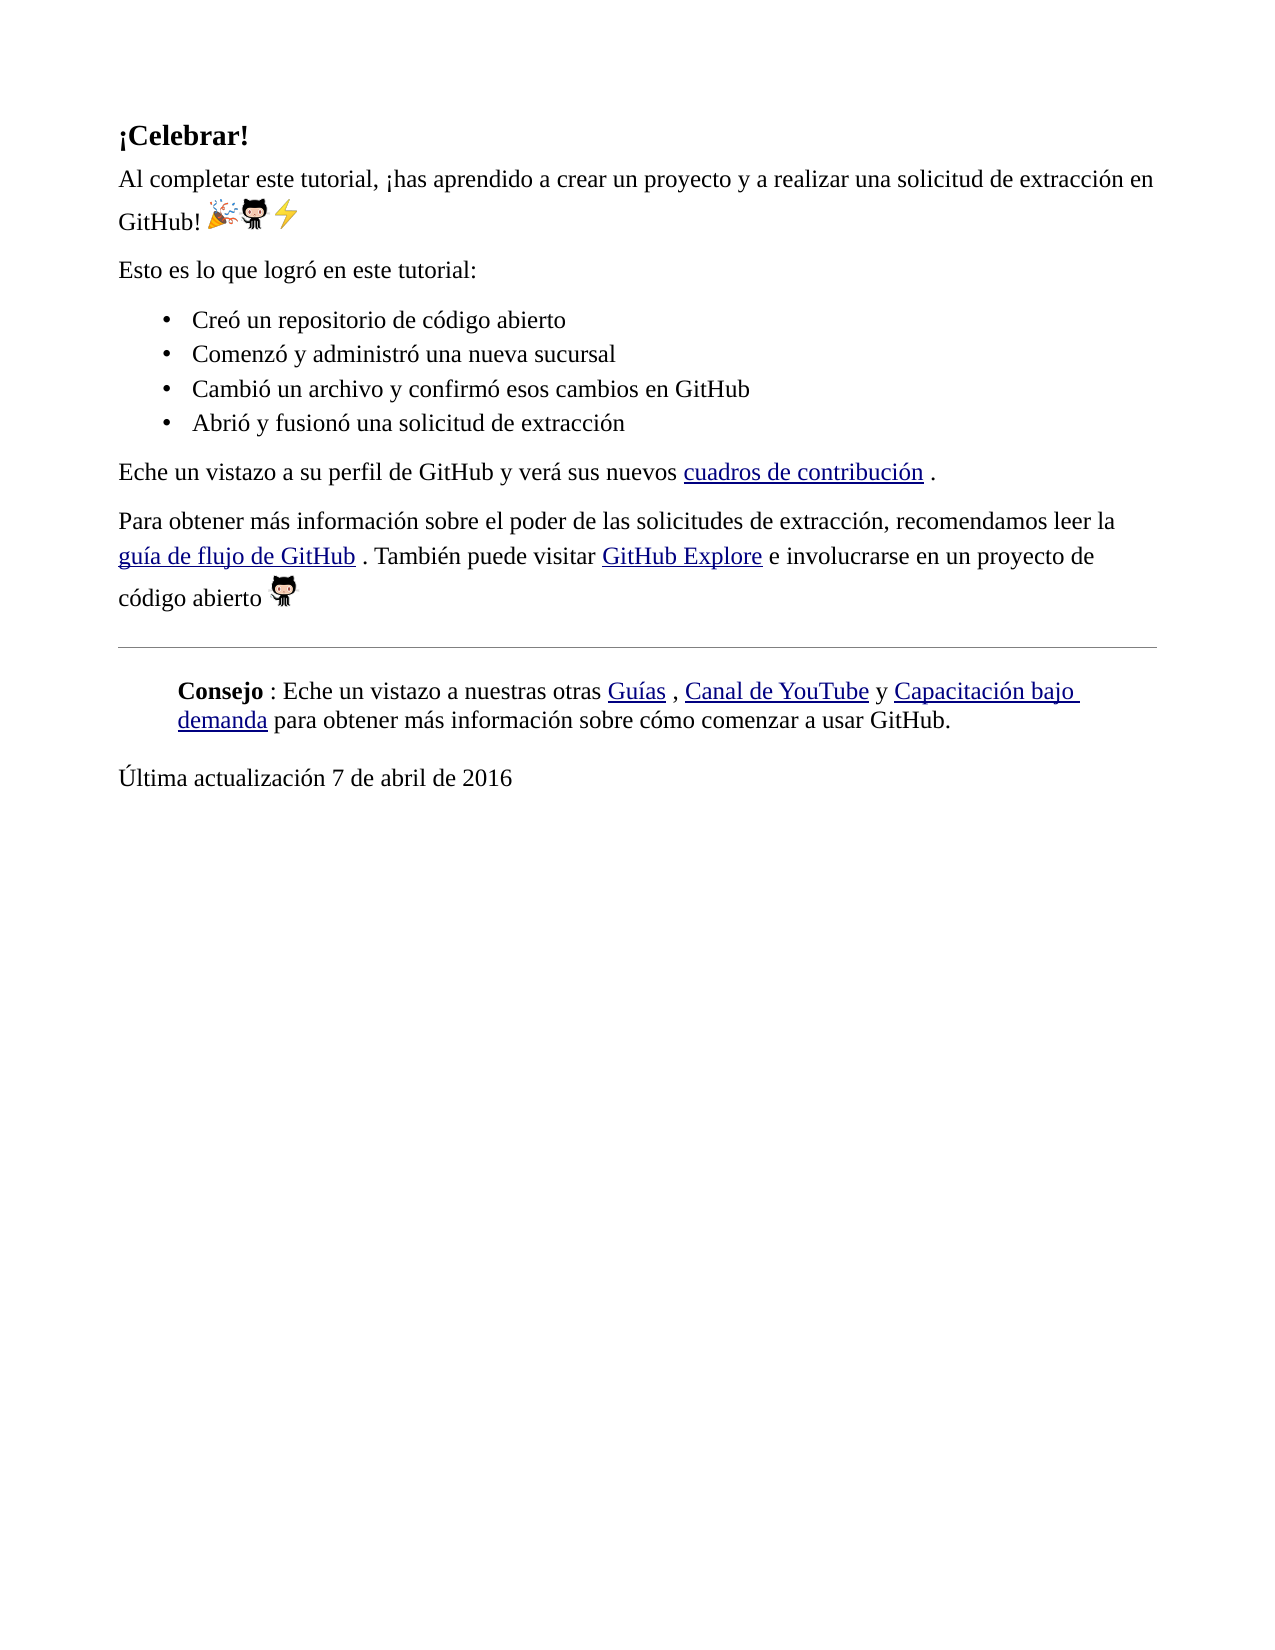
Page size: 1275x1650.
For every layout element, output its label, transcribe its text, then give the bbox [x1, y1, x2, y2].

list Cambió un archivo y confirmó esos cambios en GitHub [162, 374, 1157, 402]
text Para obtener más información sobre el poder de las solicitudes de extracción, recomendamos leer la guía de flujo de GitHub . También puede visitar GitHub Explore e involucrarse en un proyecto de código abierto [118, 506, 1157, 612]
subtitle ¡Celebrar! [118, 118, 1157, 152]
list Comenzó y administró una nueva sucursal [162, 339, 1157, 368]
text Eche un vistazo a su perfil de GitHub y verá sus nuevos cuadros de contribución . [118, 457, 1157, 486]
list Creó un repositorio de código abierto [162, 305, 1157, 333]
picture [268, 575, 300, 607]
list Abrió y fusionó una solicitud de extracción [162, 408, 1157, 437]
text Consejo : Eche un vistazo a nuestras otras Guías , Canal de YouTube y Capacitación bajo demanda para obtener más información sobre cómo comenzar a usar GitHub. [177, 676, 1098, 734]
text Esto es lo que logró en este tutorial: [118, 256, 1157, 284]
text Al completar este tutorial, ¡has aprendido a crear un proyecto y a realizar una solicitud de extracción en GitHub! [118, 164, 1157, 235]
picture [207, 198, 302, 230]
text Última actualización 7 de abril de 2016 [118, 763, 1157, 792]
